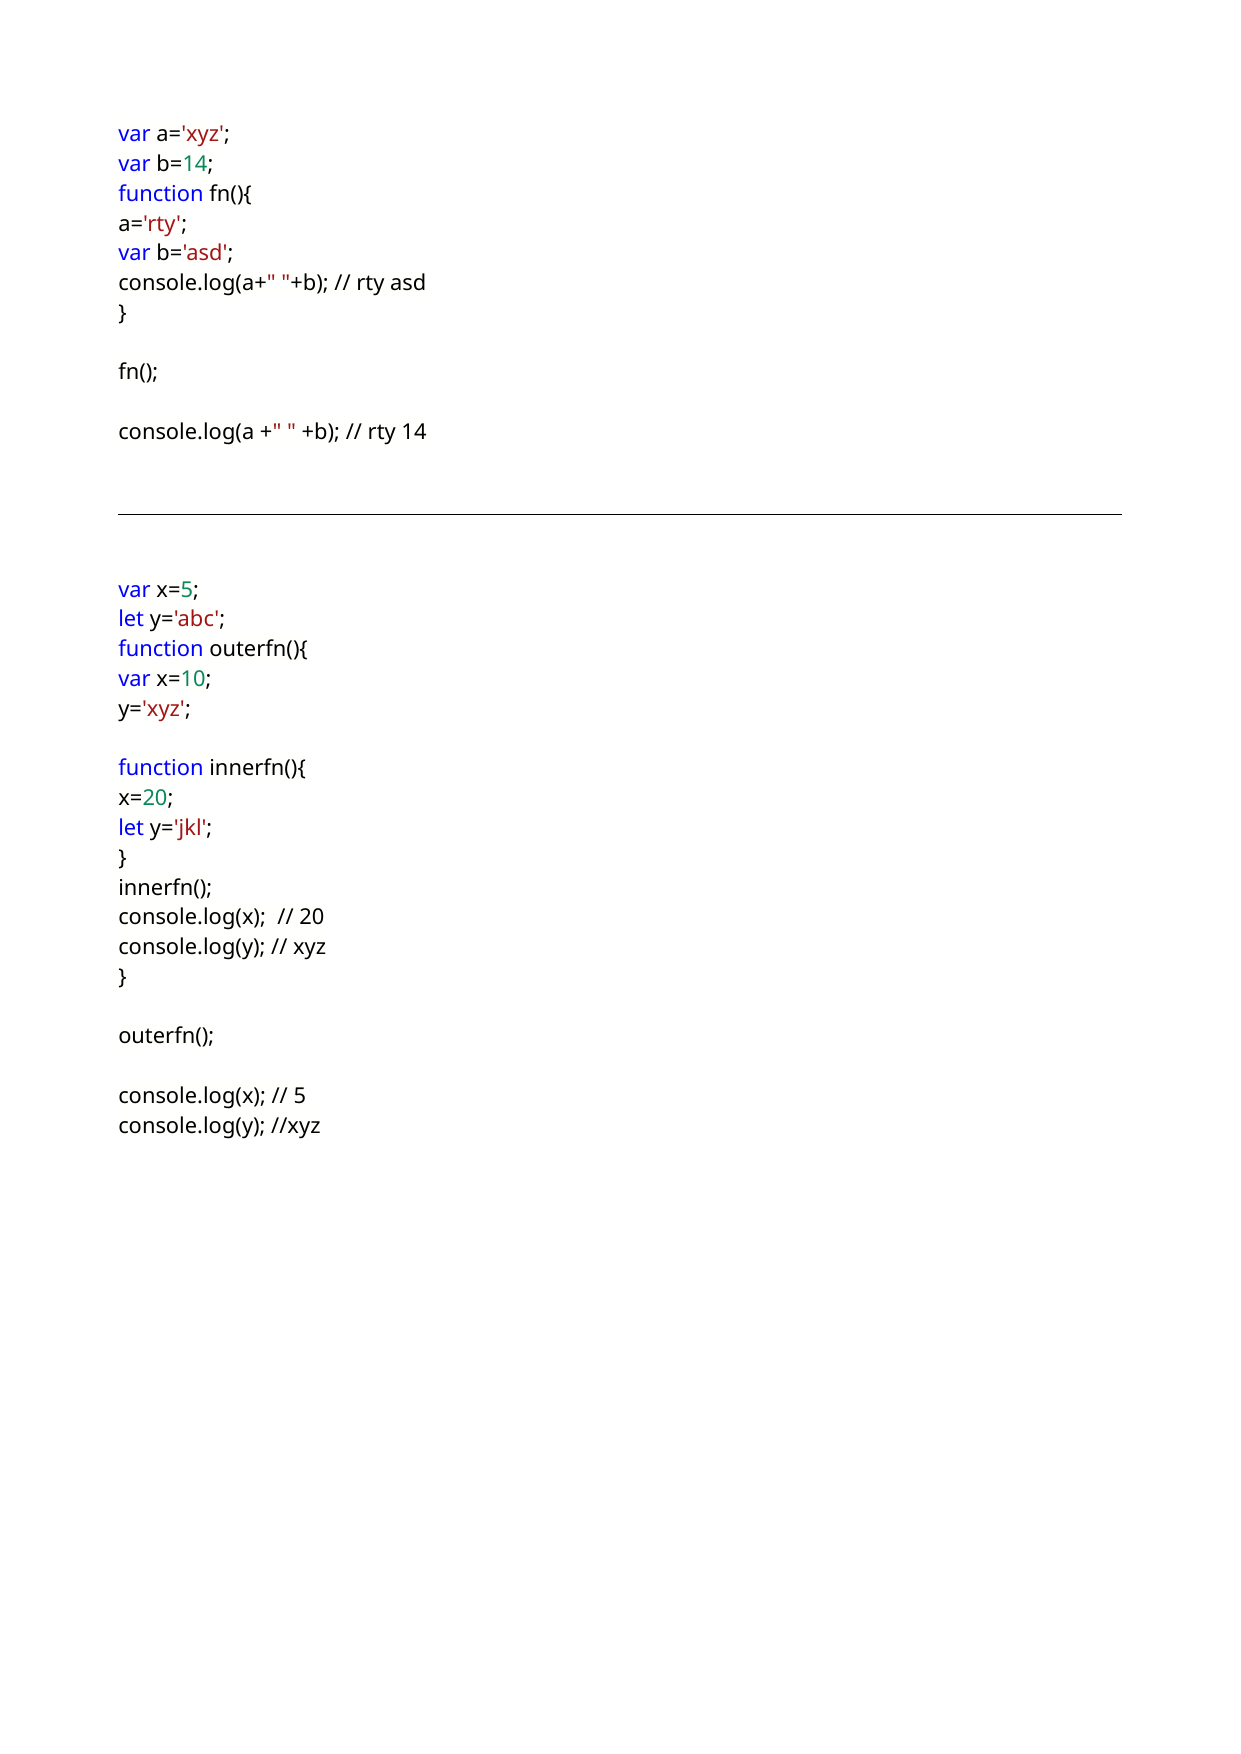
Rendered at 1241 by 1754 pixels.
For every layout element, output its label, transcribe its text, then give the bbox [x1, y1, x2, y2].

text function innerfn(){ [118, 752, 1122, 782]
text x=20; [118, 782, 1122, 812]
text function fn(){ [118, 178, 1122, 207]
text console.log(x); // 5 [118, 1080, 1122, 1109]
text console.log(y); //xyz [118, 1109, 1122, 1139]
text a='rty'; [118, 207, 1122, 237]
text var a='xyz'; [118, 118, 1122, 148]
text fn(); [118, 356, 1122, 386]
text y='xyz'; [118, 693, 1122, 723]
text console.log(a +" " +b); // rty 14 [118, 416, 1122, 446]
text let y='jkl'; [118, 812, 1122, 842]
text console.log(a+" "+b); // rty asd [118, 267, 1122, 297]
text var b=14; [118, 148, 1122, 178]
text } [118, 297, 1122, 327]
text var x=5; [118, 574, 1122, 603]
text var x=10; [118, 663, 1122, 693]
text let y='abc'; [118, 603, 1122, 633]
text var b='asd'; [118, 237, 1122, 267]
text console.log(x); // 20 [118, 901, 1122, 931]
text console.log(y); // xyz [118, 931, 1122, 961]
text innerfn(); [118, 871, 1122, 901]
text } [118, 842, 1122, 871]
text } [118, 961, 1122, 991]
text function outerfn(){ [118, 633, 1122, 663]
text outerfn(); [118, 1020, 1122, 1050]
